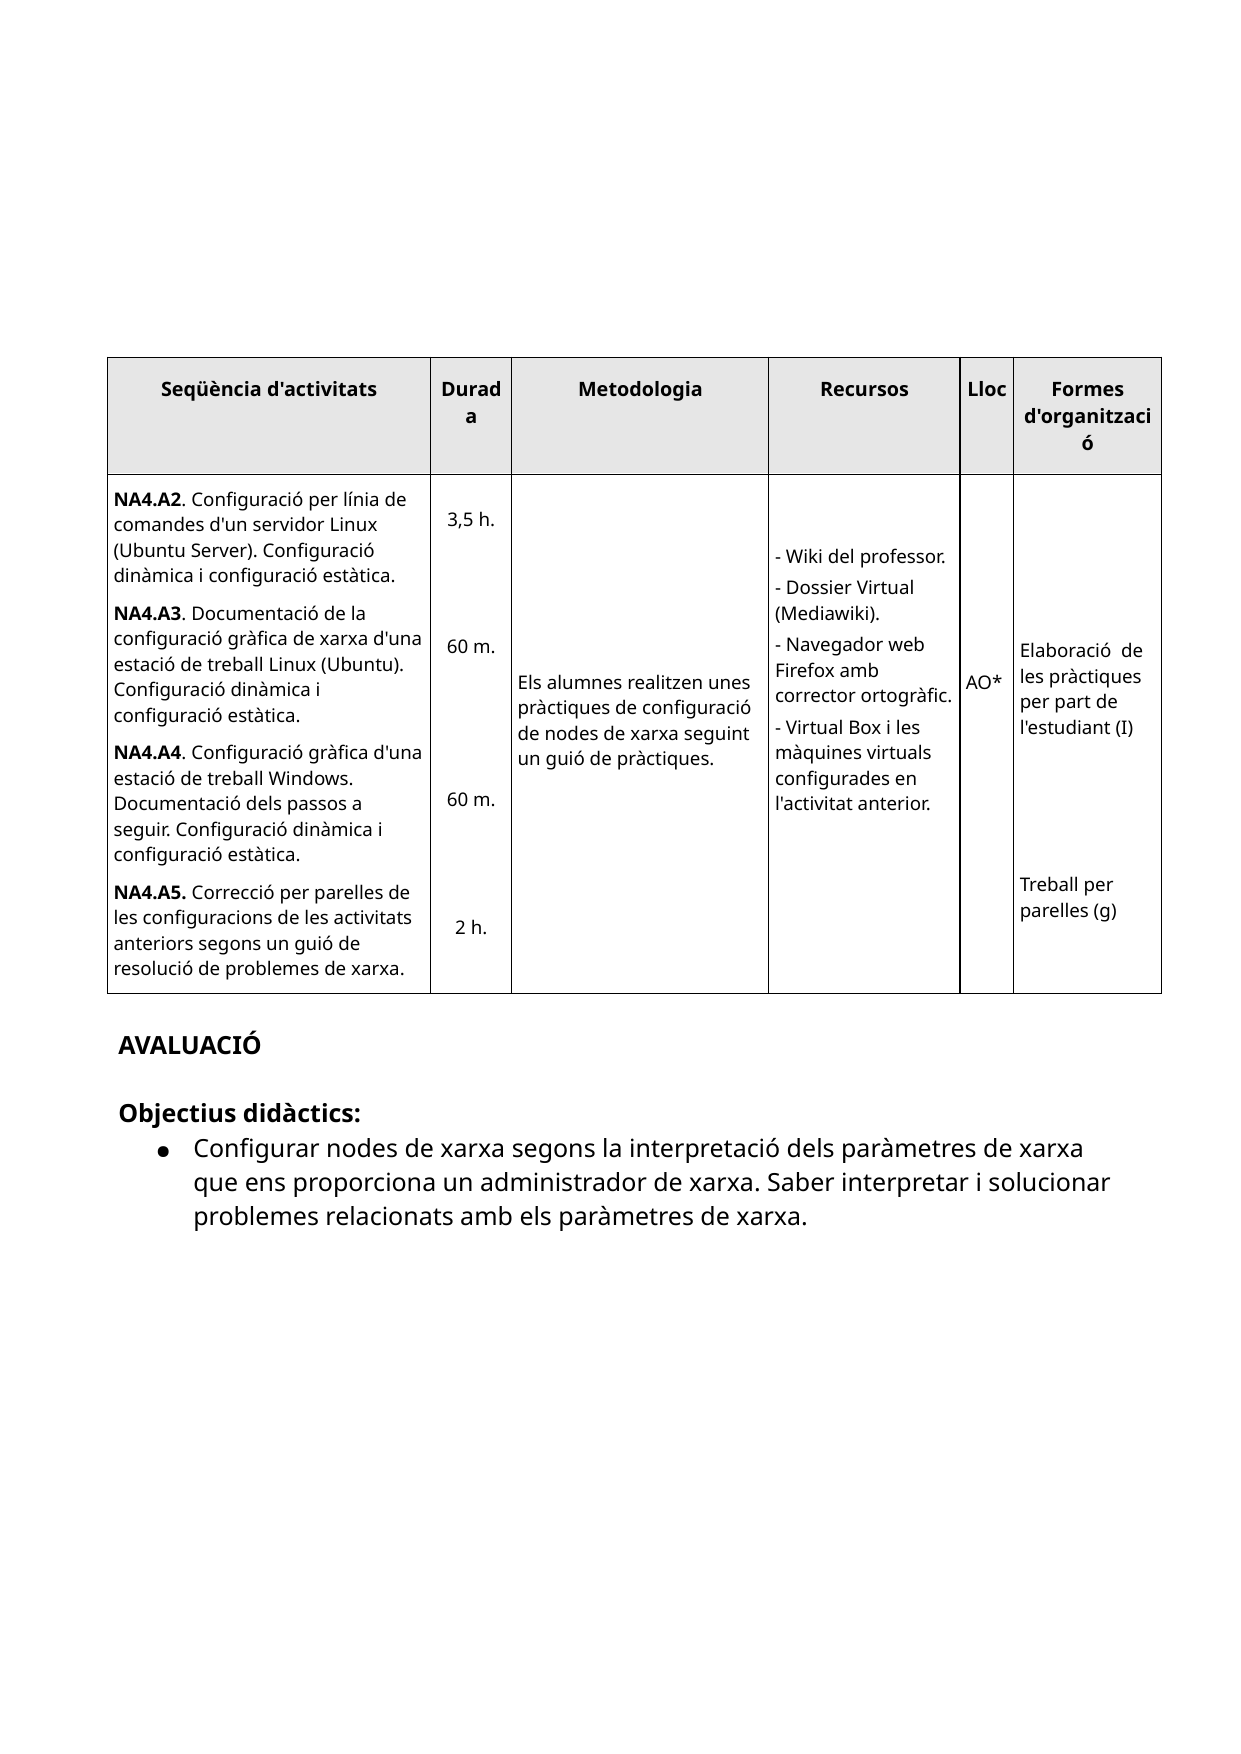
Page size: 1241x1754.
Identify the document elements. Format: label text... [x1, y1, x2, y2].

table_header Seqüència d'activitats [108, 358, 430, 473]
table_cell AO* [961, 475, 1013, 993]
table_header Metodologia [512, 358, 768, 473]
table_cell - Wiki del professor. - Dossier Virtual (Mediawiki). - Navegador web Firefox amb corrector ortogràfic. - Virtual Box i les màquines virtuals configurades en l'activitat anterior. [769, 475, 959, 993]
text Objectius didàctics: [118, 1096, 1122, 1130]
list Configurar nodes de xarxa segons la interpretació dels paràmetres de xarxa que ens proporciona un administrador de xarxa. Saber interpretar i solucionar problemes relacionats amb els paràmetres de xarxa. [156, 1130, 1122, 1232]
table_header Formes d'organització [1014, 358, 1161, 473]
table_cell Els alumnes realitzen unes pràctiques de configuració de nodes de xarxa seguint un guió de pràctiques. [512, 475, 768, 993]
table_header Recursos [769, 358, 959, 473]
table_cell 3,5 h. 60 m. 60 m. 2 h. [431, 475, 511, 993]
table_cell Elaboració de les pràctiques per part de l'estudiant (I) Treball per parelles (g) [1014, 475, 1161, 993]
table_header Durada [431, 358, 511, 473]
table_header Lloc [961, 358, 1013, 473]
table_cell NA4.A2. Configuració per línia de comandes d'un servidor Linux (Ubuntu Server). Configuració dinàmica i configuració estàtica. NA4.A3. Documentació de la configuració gràfica de xarxa d'una estació de treball Linux (Ubuntu). Configuració dinàmica i configuració estàtica. NA4.A4. Configuració gràfica d'una estació de treball Windows. Documentació dels passos a seguir. Configuració dinàmica i configuració estàtica. NA4.A5. Correcció per parelles de les configuracions de les activitats anteriors segons un guió de resolució de problemes de xarxa. [108, 475, 430, 993]
text AVALUACIÓ [118, 1028, 1122, 1062]
